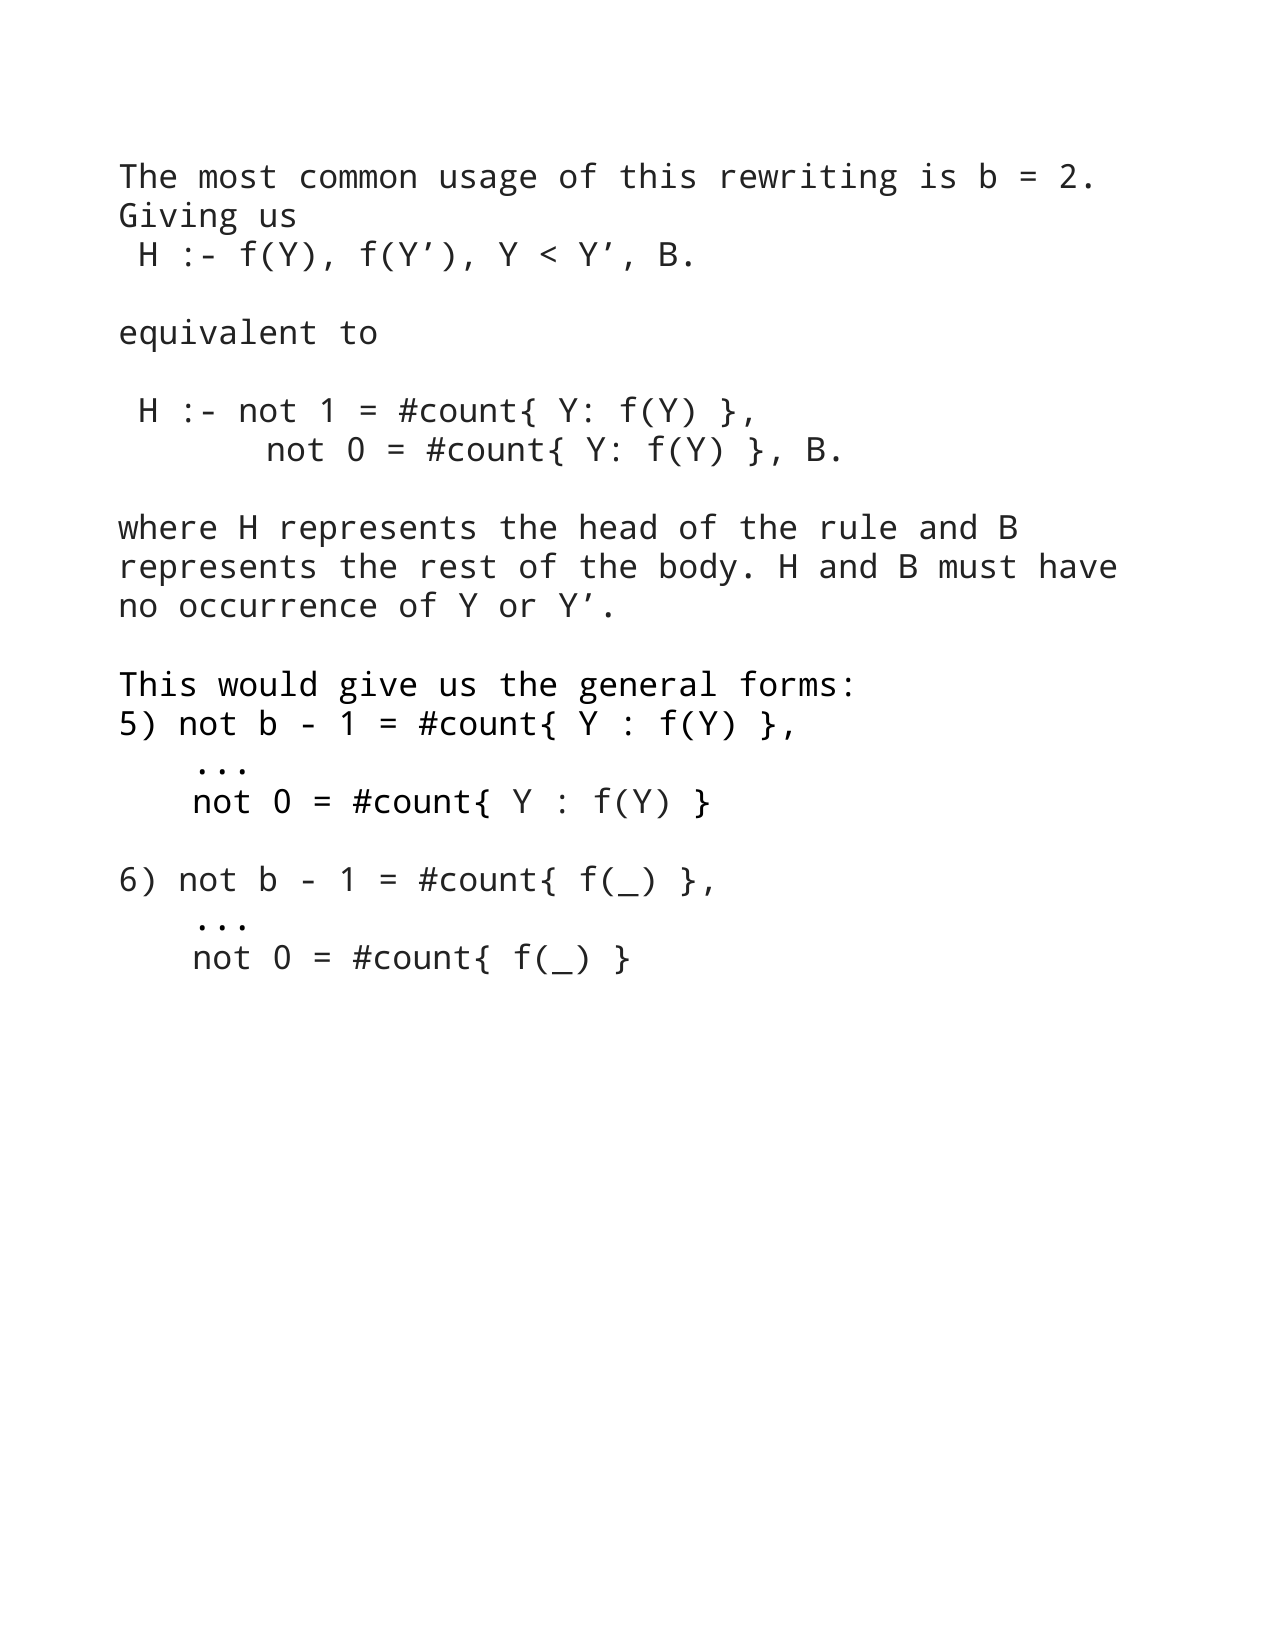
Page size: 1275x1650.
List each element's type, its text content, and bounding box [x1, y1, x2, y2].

text H :- f(Y), f(Y’), Y < Y’, B. [118, 235, 1157, 274]
text This would give us the general forms: [118, 665, 1157, 704]
text not 0 = #count{ Y: f(Y) }, B. [118, 431, 1157, 470]
text ... [118, 743, 1157, 782]
text not 0 = #count{ f(_) } [118, 938, 1157, 977]
text 5) not b - 1 = #count{ Y : f(Y) }, [118, 704, 1157, 743]
text H :- not 1 = #count{ Y: f(Y) }, [118, 392, 1157, 431]
text 6) not b - 1 = #count{ f(_) }, [118, 860, 1157, 899]
text The most common usage of this rewriting is b = 2. Giving us [118, 157, 1157, 235]
text where H represents the head of the rule and B represents the rest of the body. H and B must have no occurrence of Y or Y’. [118, 509, 1157, 626]
text ... [118, 899, 1157, 938]
text not 0 = #count{ Y : f(Y) } [118, 782, 1157, 821]
text equivalent to [118, 313, 1157, 352]
